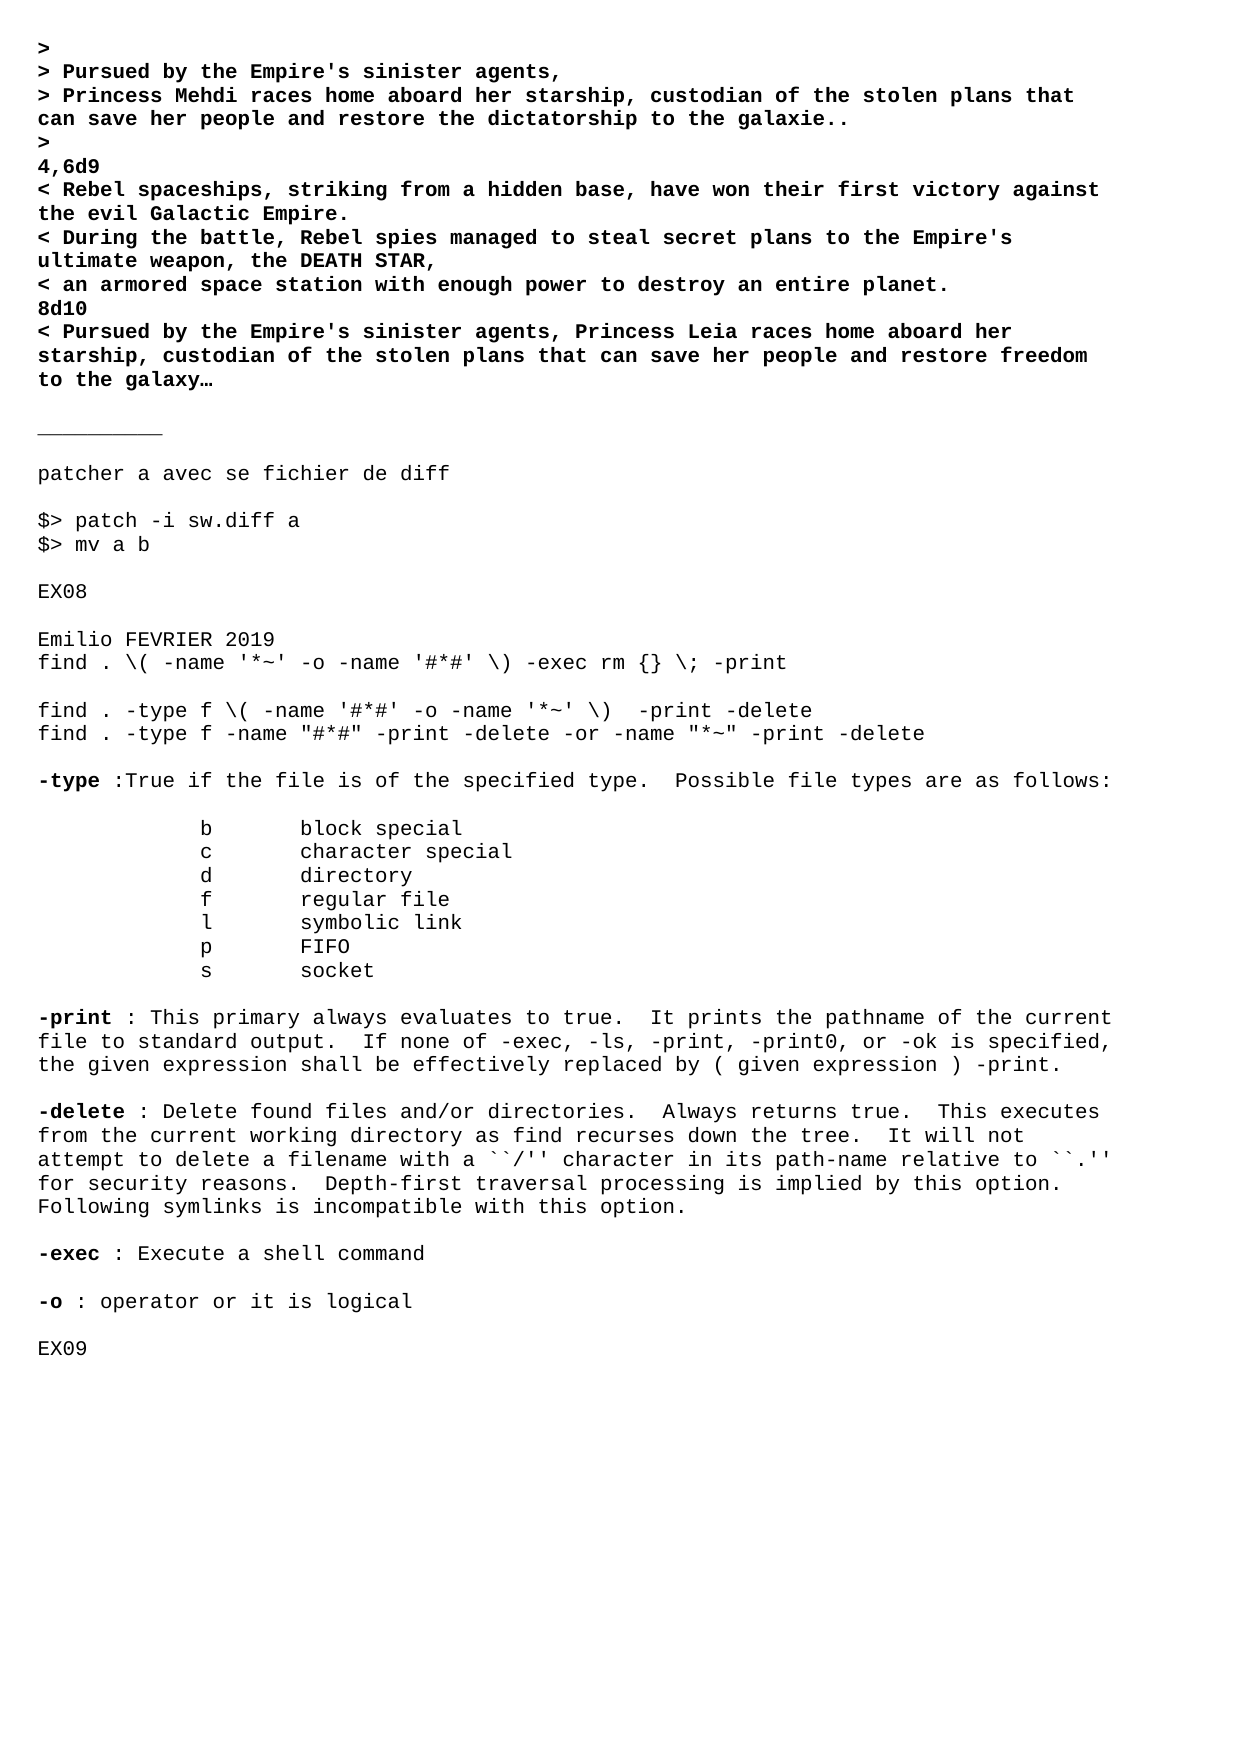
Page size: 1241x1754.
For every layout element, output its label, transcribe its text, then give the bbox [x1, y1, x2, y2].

text > [37, 37, 1122, 61]
text patcher a avec se fichier de diff [37, 463, 1122, 487]
text < Rebel spaceships, striking from a hidden base, have won their first victory against the evil Galactic Empire. [37, 179, 1122, 227]
text Following symlinks is incompatible with this option. [37, 1196, 1122, 1220]
text __________ [37, 416, 1122, 439]
text c character special [37, 841, 1122, 865]
text -exec : Execute a shell command [37, 1243, 1122, 1267]
text $> mv a b [37, 534, 1122, 558]
text -print : This primary always evaluates to true. It prints the pathname of the current file to standard output. If none of -exec, -ls, -print, -print0, or -ok is specified, the given expression shall be effectively replaced by ( given expression ) -print. [37, 1007, 1122, 1078]
text s socket [37, 960, 1122, 983]
text > Princess Mehdi races home aboard her starship, custodian of the stolen plans that can save her people and restore the dictatorship to the galaxie.. [37, 85, 1122, 132]
text > [37, 132, 1122, 156]
text -type :True if the file is of the specified type. Possible file types are as follows: [37, 771, 1122, 794]
text < an armored space station with enough power to destroy an entire planet. [37, 274, 1122, 298]
text 8d10 [37, 298, 1122, 321]
text EX08 [37, 581, 1122, 605]
text find . -type f \( -name '#*#' -o -name '*~' \) -print -delete [37, 699, 1122, 723]
text d directory [37, 865, 1122, 889]
text 4,6d9 [37, 156, 1122, 179]
text EX09 [37, 1338, 1122, 1362]
text $> patch -i sw.diff a [37, 510, 1122, 534]
text > Pursued by the Empire's sinister agents, [37, 61, 1122, 85]
text f regular file [37, 889, 1122, 912]
text Emilio FEVRIER 2019 [37, 629, 1122, 652]
text -o : operator or it is logical [37, 1291, 1122, 1314]
text find . \( -name '*~' -o -name '#*#' \) -exec rm {} \; -print [37, 652, 1122, 676]
text p FIFO [37, 936, 1122, 960]
text b block special [37, 818, 1122, 841]
text l symbolic link [37, 912, 1122, 936]
text < Pursued by the Empire's sinister agents, Princess Leia races home aboard her starship, custodian of the stolen plans that can save her people and restore freedom to the galaxy… [37, 321, 1122, 392]
text find . -type f -name "#*#" -print -delete -or -name "*~" -print -delete [37, 723, 1122, 747]
text < During the battle, Rebel spies managed to steal secret plans to the Empire's ultimate weapon, the DEATH STAR, [37, 227, 1122, 274]
text -delete : Delete found files and/or directories. Always returns true. This executes from the current working directory as find recurses down the tree. It will not attempt to delete a filename with a ``/'' character in its path-name relative to ``.'' for security reasons. Depth-first traversal processing is implied by this option. [37, 1102, 1122, 1196]
